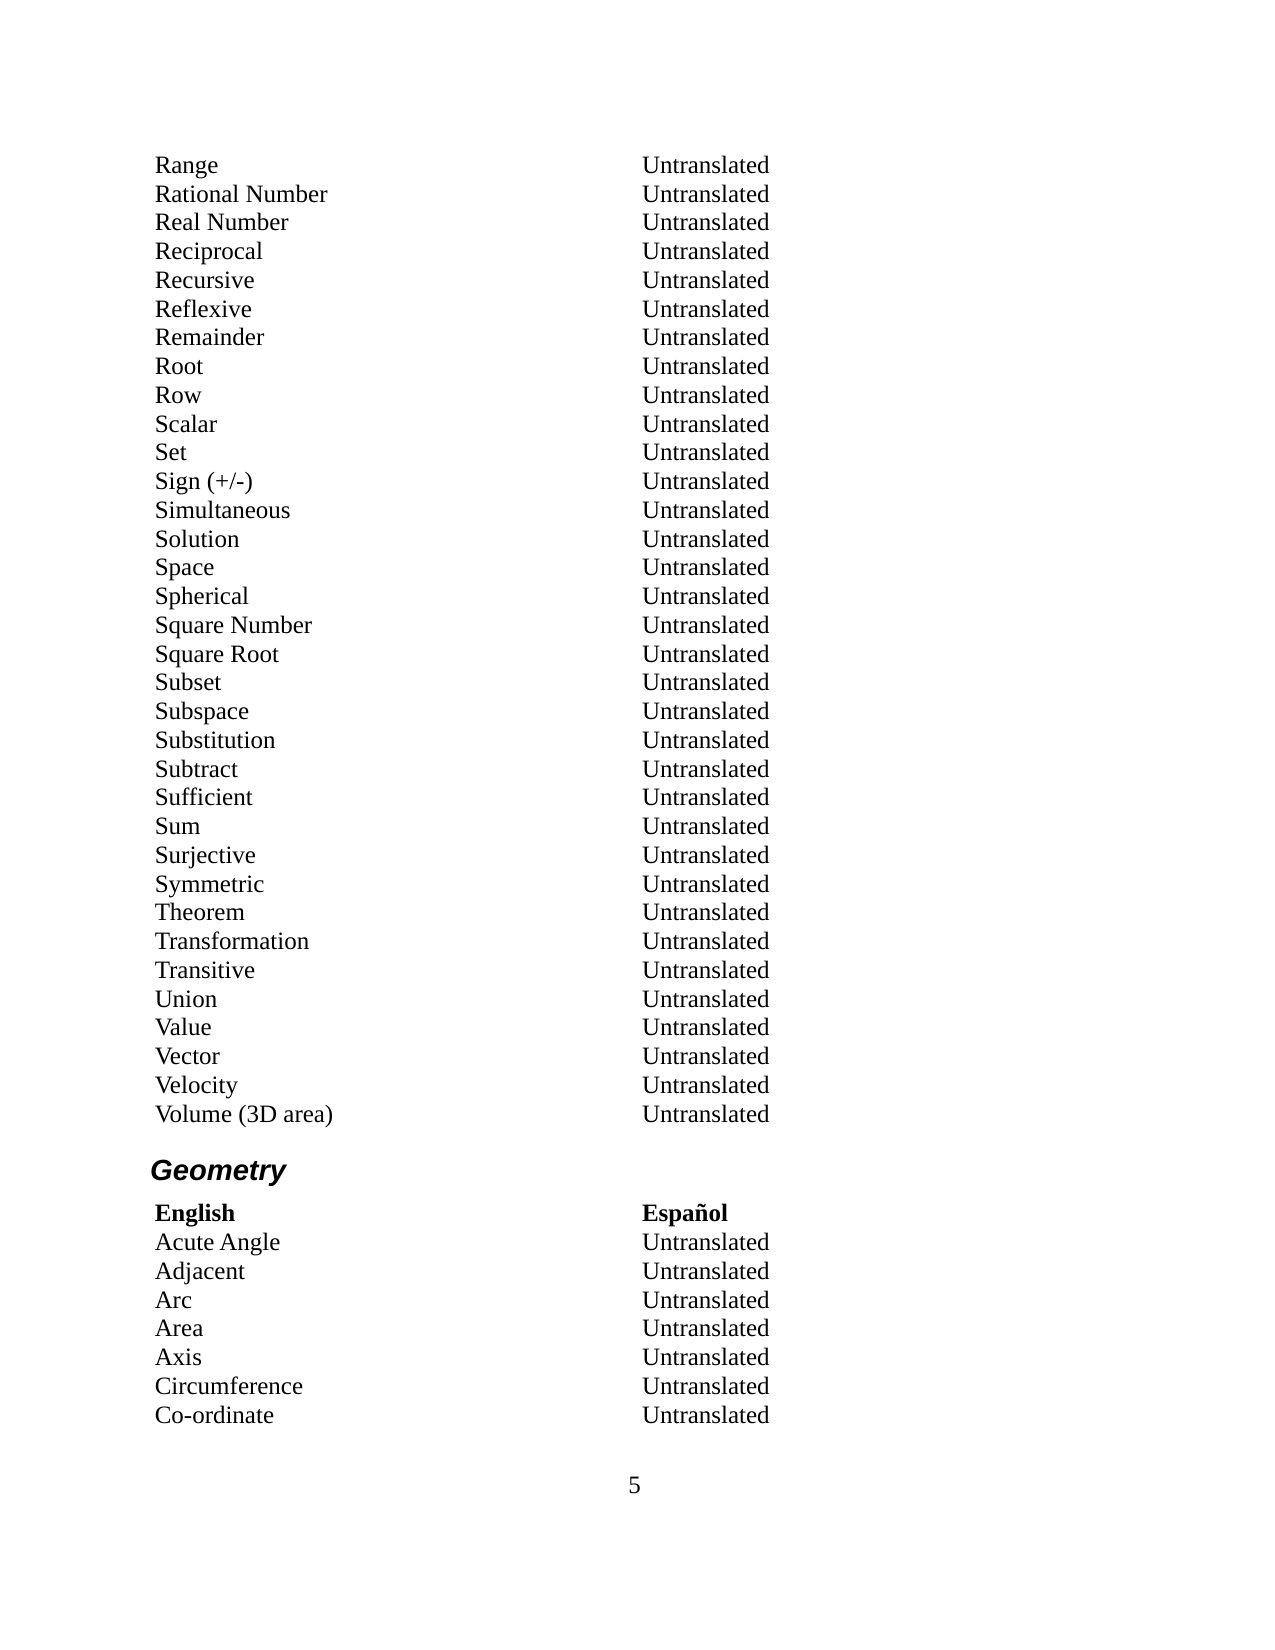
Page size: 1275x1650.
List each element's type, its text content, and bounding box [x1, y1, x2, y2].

table_cell Set [150, 438, 637, 466]
table_cell Sum [150, 811, 637, 840]
table_cell Untranslated [638, 208, 1125, 236]
table_cell Untranslated [638, 179, 1125, 207]
table_cell Volume (3D area) [150, 1099, 637, 1127]
table_cell Symmetric [150, 869, 637, 897]
table_cell Untranslated [638, 265, 1125, 294]
table_cell Untranslated [638, 553, 1125, 581]
table_cell Untranslated [638, 639, 1125, 667]
table_cell Simultaneous [150, 495, 637, 524]
table_cell Theorem [150, 898, 637, 926]
table_cell Sufficient [150, 783, 637, 811]
table_cell Union [150, 984, 637, 1012]
table_cell Untranslated [638, 466, 1125, 495]
table_cell Untranslated [638, 524, 1125, 552]
table_cell Space [150, 553, 637, 581]
table_cell Untranslated [638, 926, 1125, 955]
table_cell Untranslated [638, 754, 1125, 782]
table_cell Untranslated [638, 1342, 1125, 1371]
table_cell Untranslated [638, 1227, 1125, 1256]
table_cell Untranslated [638, 610, 1125, 639]
table_cell Sign (+/-) [150, 466, 637, 495]
table_cell Reflexive [150, 294, 637, 322]
table_cell Arc [150, 1285, 637, 1313]
table_header Español [638, 1199, 1125, 1227]
table_cell Row [150, 380, 637, 409]
table_cell Untranslated [638, 351, 1125, 380]
table_cell Co-ordinate [150, 1400, 637, 1428]
table_cell Untranslated [638, 1070, 1125, 1099]
table_cell Surjective [150, 840, 637, 869]
table_cell Spherical [150, 581, 637, 610]
table_cell Recursive [150, 265, 637, 294]
table_cell Untranslated [638, 1041, 1125, 1070]
table_cell Untranslated [638, 1256, 1125, 1285]
table_cell Value [150, 1013, 637, 1041]
table_cell Untranslated [638, 725, 1125, 754]
table_cell Square Root [150, 639, 637, 667]
table_cell Untranslated [638, 1099, 1125, 1127]
table_cell Real Number [150, 208, 637, 236]
table_cell Transitive [150, 955, 637, 984]
table_cell Root [150, 351, 637, 380]
table_cell Untranslated [638, 495, 1125, 524]
table_cell Untranslated [638, 236, 1125, 265]
table_cell Adjacent [150, 1256, 637, 1285]
table_cell Untranslated [638, 380, 1125, 409]
table_cell Vector [150, 1041, 637, 1070]
table_cell Subspace [150, 696, 637, 725]
table_cell Substitution [150, 725, 637, 754]
table_cell Untranslated [638, 840, 1125, 869]
table_cell Acute Angle [150, 1227, 637, 1256]
table_cell Untranslated [638, 811, 1125, 840]
table_cell Untranslated [638, 1013, 1125, 1041]
subtitle Geometry [150, 1152, 1125, 1186]
table_cell Subset [150, 668, 637, 696]
table_cell Untranslated [638, 898, 1125, 926]
table_header English [150, 1199, 637, 1227]
table_cell Untranslated [638, 1371, 1125, 1400]
table_cell Untranslated [638, 323, 1125, 351]
table_cell Area [150, 1314, 637, 1342]
table_cell Scalar [150, 409, 637, 437]
table_cell Untranslated [638, 409, 1125, 437]
table_cell Untranslated [638, 783, 1125, 811]
table_cell Untranslated [638, 1285, 1125, 1313]
table_cell Remainder [150, 323, 637, 351]
table_cell Untranslated [638, 581, 1125, 610]
table_cell Untranslated [638, 984, 1125, 1012]
table_cell Untranslated [638, 955, 1125, 984]
table_cell Untranslated [638, 150, 1125, 179]
table_cell Untranslated [638, 1400, 1125, 1428]
table_cell Untranslated [638, 294, 1125, 322]
table_cell Rational Number [150, 179, 637, 207]
table_cell Range [150, 150, 637, 179]
table_cell Reciprocal [150, 236, 637, 265]
table_cell Circumference [150, 1371, 637, 1400]
table_cell Transformation [150, 926, 637, 955]
table_cell Subtract [150, 754, 637, 782]
table_cell Untranslated [638, 696, 1125, 725]
table_cell Untranslated [638, 1314, 1125, 1342]
table_cell Square Number [150, 610, 637, 639]
table_cell Untranslated [638, 438, 1125, 466]
table_cell Axis [150, 1342, 637, 1371]
table_cell Velocity [150, 1070, 637, 1099]
table_cell Untranslated [638, 668, 1125, 696]
table_cell Solution [150, 524, 637, 552]
table_cell Untranslated [638, 869, 1125, 897]
